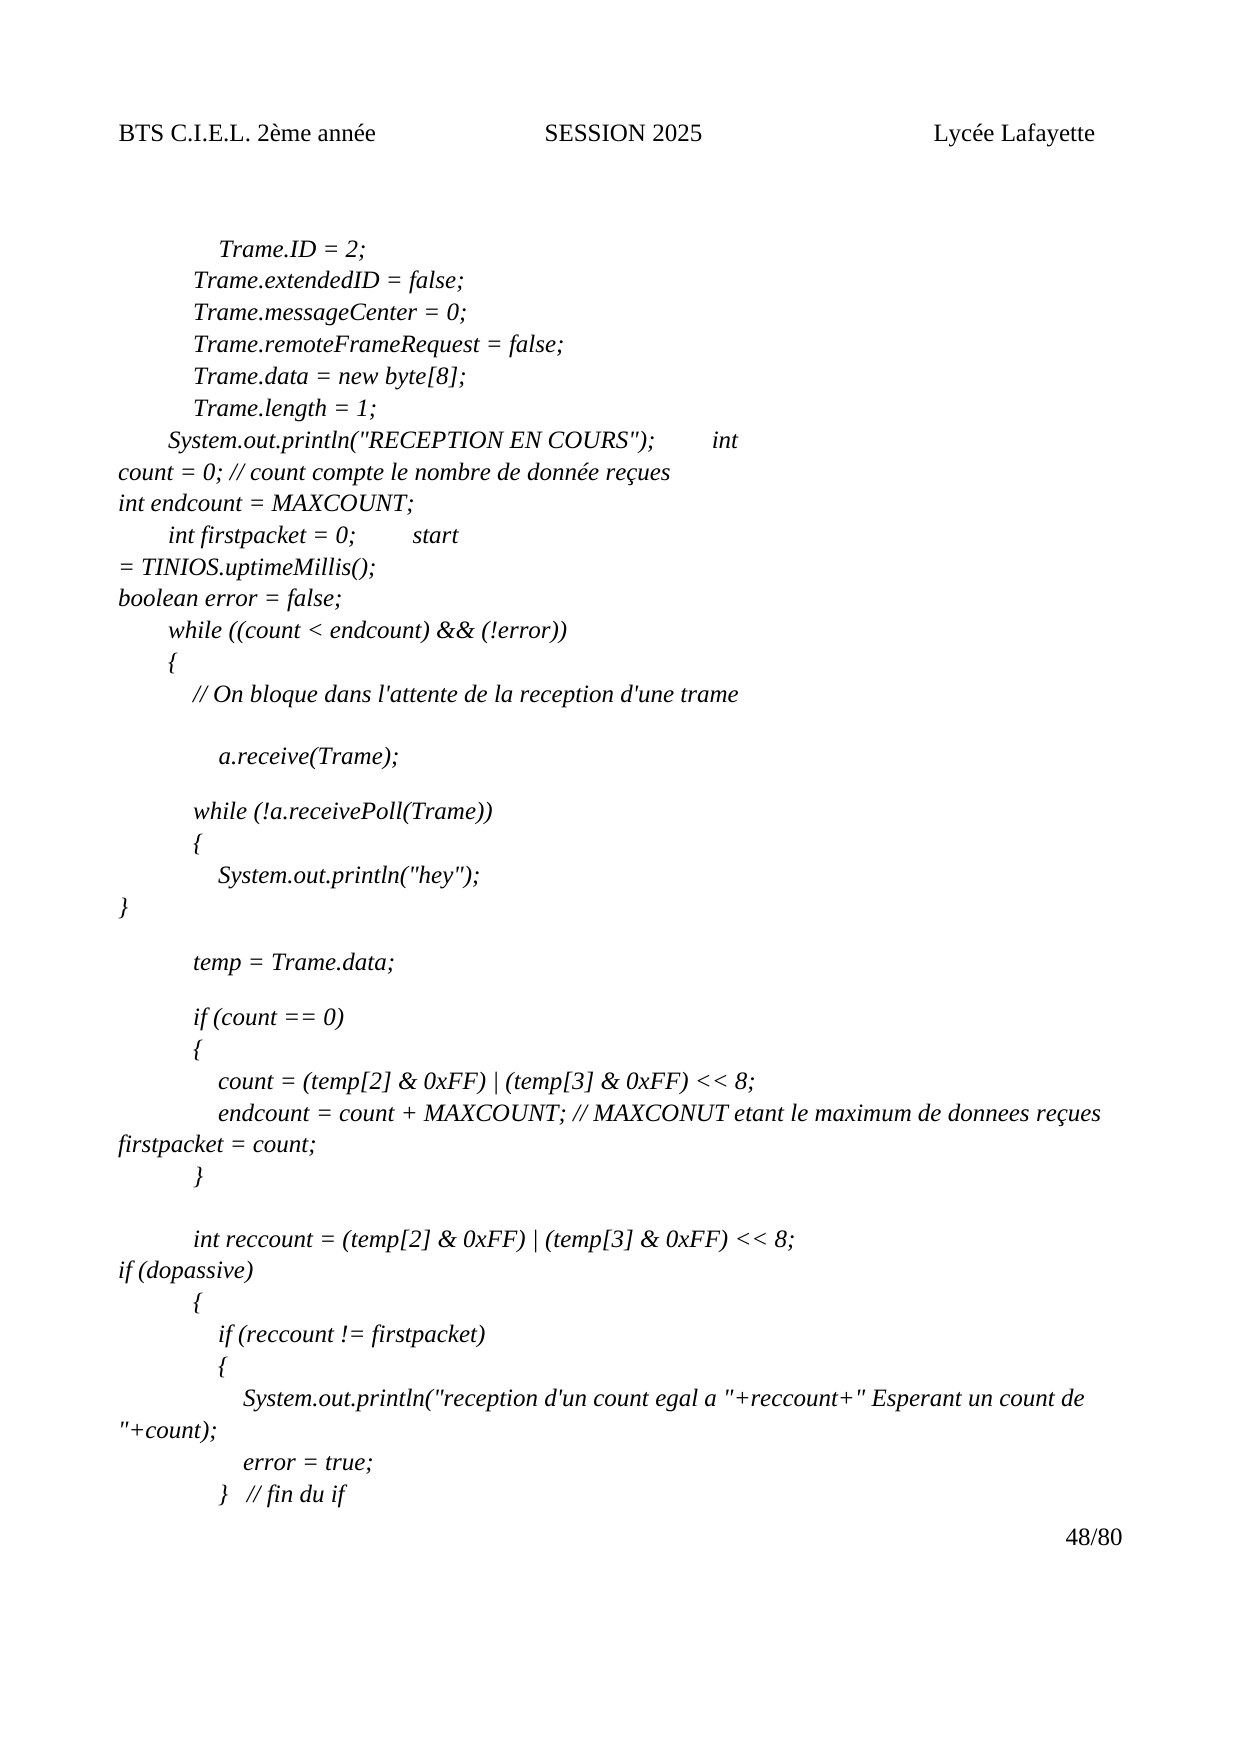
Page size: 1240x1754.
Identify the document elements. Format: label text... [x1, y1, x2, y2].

text "+count); [118, 1415, 1122, 1444]
text int reccount = (temp[2] & 0xFF) | (temp[3] & 0xFF) << 8; if (dopassive) [118, 1224, 807, 1284]
text if (reccount != firstpacket) [118, 1319, 1122, 1348]
text Trame.length = 1; [118, 393, 1122, 422]
text System.out.println("hey"); } [118, 860, 491, 921]
text while (!a.receivePoll(Trame)) [118, 796, 1122, 825]
text System.out.println("RECEPTION EN COURS"); int count = 0; // count compte le nombre de donnée reçues int endcount = MAXCOUNT; [118, 425, 751, 517]
text } // fin du if [118, 1479, 1122, 1507]
text temp = Trame.data; [118, 947, 1122, 976]
text Trame.remoteFrameRequest = false; [118, 329, 1122, 358]
text error = true; [118, 1447, 1122, 1476]
text // On bloque dans l'attente de la reception d'une trame [118, 679, 1122, 707]
text { [118, 828, 1122, 857]
text { [118, 647, 1122, 676]
text while ((count < endcount) && (!error)) [118, 615, 1122, 644]
text int firstpacket = 0; start = TINIOS.uptimeMillis(); boolean error = false; [118, 520, 479, 612]
text { [118, 1287, 1122, 1316]
text Trame.extendedID = false; [118, 266, 1122, 294]
text } [118, 1161, 1122, 1190]
text Trame.messageCenter = 0; [118, 297, 1122, 326]
text a.receive(Trame); [193, 741, 1122, 770]
text count = (temp[2] & 0xFF) | (temp[3] & 0xFF) << 8; [118, 1066, 1122, 1095]
text { [118, 1351, 1122, 1380]
text Trame.ID = 2; [193, 234, 1122, 262]
text endcount = count + MAXCOUNT; // MAXCONUT etant le maximum de donnees reçues firstpacket = count; [118, 1098, 1122, 1158]
text { [118, 1034, 1122, 1063]
text Trame.data = new byte[8]; [118, 361, 1122, 390]
text System.out.println("reception d'un count egal a "+reccount+" Esperant un count de [118, 1383, 1122, 1412]
text if (count == 0) [118, 1002, 1122, 1031]
